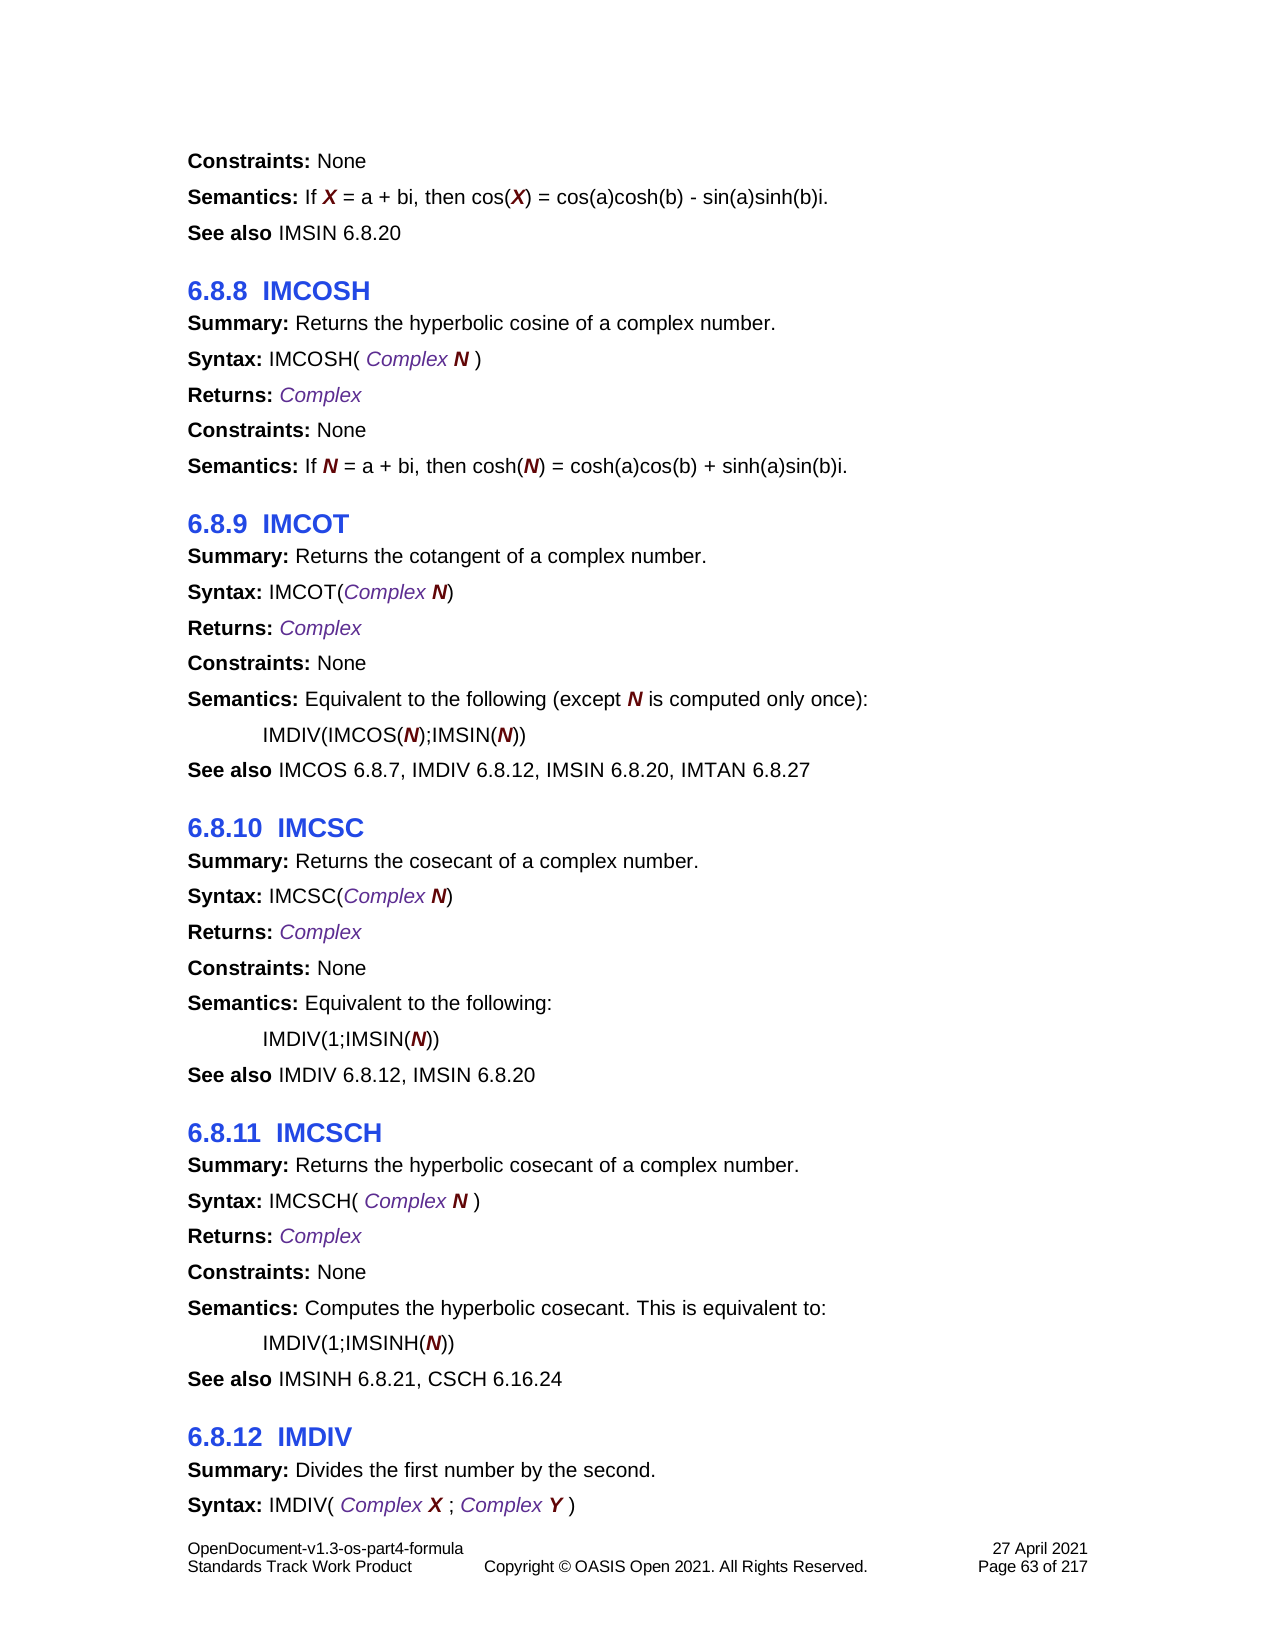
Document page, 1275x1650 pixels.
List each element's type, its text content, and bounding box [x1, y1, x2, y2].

text Returns: Complex [187, 921, 1088, 944]
text Returns: Complex [187, 616, 1088, 640]
text Constraints: None [187, 1261, 1088, 1284]
text IMDIV(1;IMSIN(N)) [187, 1027, 1088, 1051]
subtitle IMDIV [187, 1422, 1088, 1452]
subtitle IMCSC [187, 813, 1088, 843]
text Semantics: If X = a + bi, then cos(X) = cos(a)cosh(b) - sin(a)sinh(b)i. [187, 186, 1088, 209]
text Constraints: None [187, 652, 1088, 675]
text Summary: Divides the first number by the second. [187, 1458, 1088, 1482]
text Semantics: Equivalent to the following: [187, 992, 1088, 1015]
text Returns: Complex [187, 1225, 1088, 1248]
text IMDIV(IMCOS(N);IMSIN(N)) [187, 723, 1088, 747]
text Syntax: IMCOT(Complex N) [187, 581, 1088, 604]
text Syntax: IMCOSH( Complex N ) [187, 347, 1088, 371]
text Constraints: None [187, 956, 1088, 980]
text Syntax: IMDIV( Complex X ; Complex Y ) [187, 1494, 1088, 1517]
subtitle IMCOT [187, 509, 1088, 539]
text Summary: Returns the cosecant of a complex number. [187, 849, 1088, 873]
text IMDIV(1;IMSINH(N)) [187, 1332, 1088, 1355]
text Summary: Returns the hyperbolic cosine of a complex number. [187, 312, 1088, 335]
text Constraints: None [187, 150, 1088, 173]
text Syntax: IMCSC(Complex N) [187, 885, 1088, 908]
text Semantics: If N = a + bi, then cosh(N) = cosh(a)cos(b) + sinh(a)sin(b)i. [187, 454, 1088, 478]
text Returns: Complex [187, 383, 1088, 407]
text Semantics: Computes the hyperbolic cosecant. This is equivalent to: [187, 1296, 1088, 1320]
text Summary: Returns the hyperbolic cosecant of a complex number. [187, 1154, 1088, 1177]
text Constraints: None [187, 419, 1088, 442]
subtitle IMCSCH [187, 1118, 1088, 1148]
text Semantics: Equivalent to the following (except N is computed only once): [187, 687, 1088, 711]
text See also IMDIV 6.8.12, IMSIN 6.8.20 [187, 1063, 1088, 1087]
text See also IMCOS 6.8.7, IMDIV 6.8.12, IMSIN 6.8.20, IMTAN 6.8.27 [187, 759, 1088, 782]
text Syntax: IMCSCH( Complex N ) [187, 1189, 1088, 1213]
subtitle IMCOSH [187, 276, 1088, 306]
text See also IMSINH 6.8.21, CSCH 6.16.24 [187, 1367, 1088, 1391]
text Summary: Returns the cotangent of a complex number. [187, 545, 1088, 568]
text See also IMSIN 6.8.20 [187, 221, 1088, 245]
